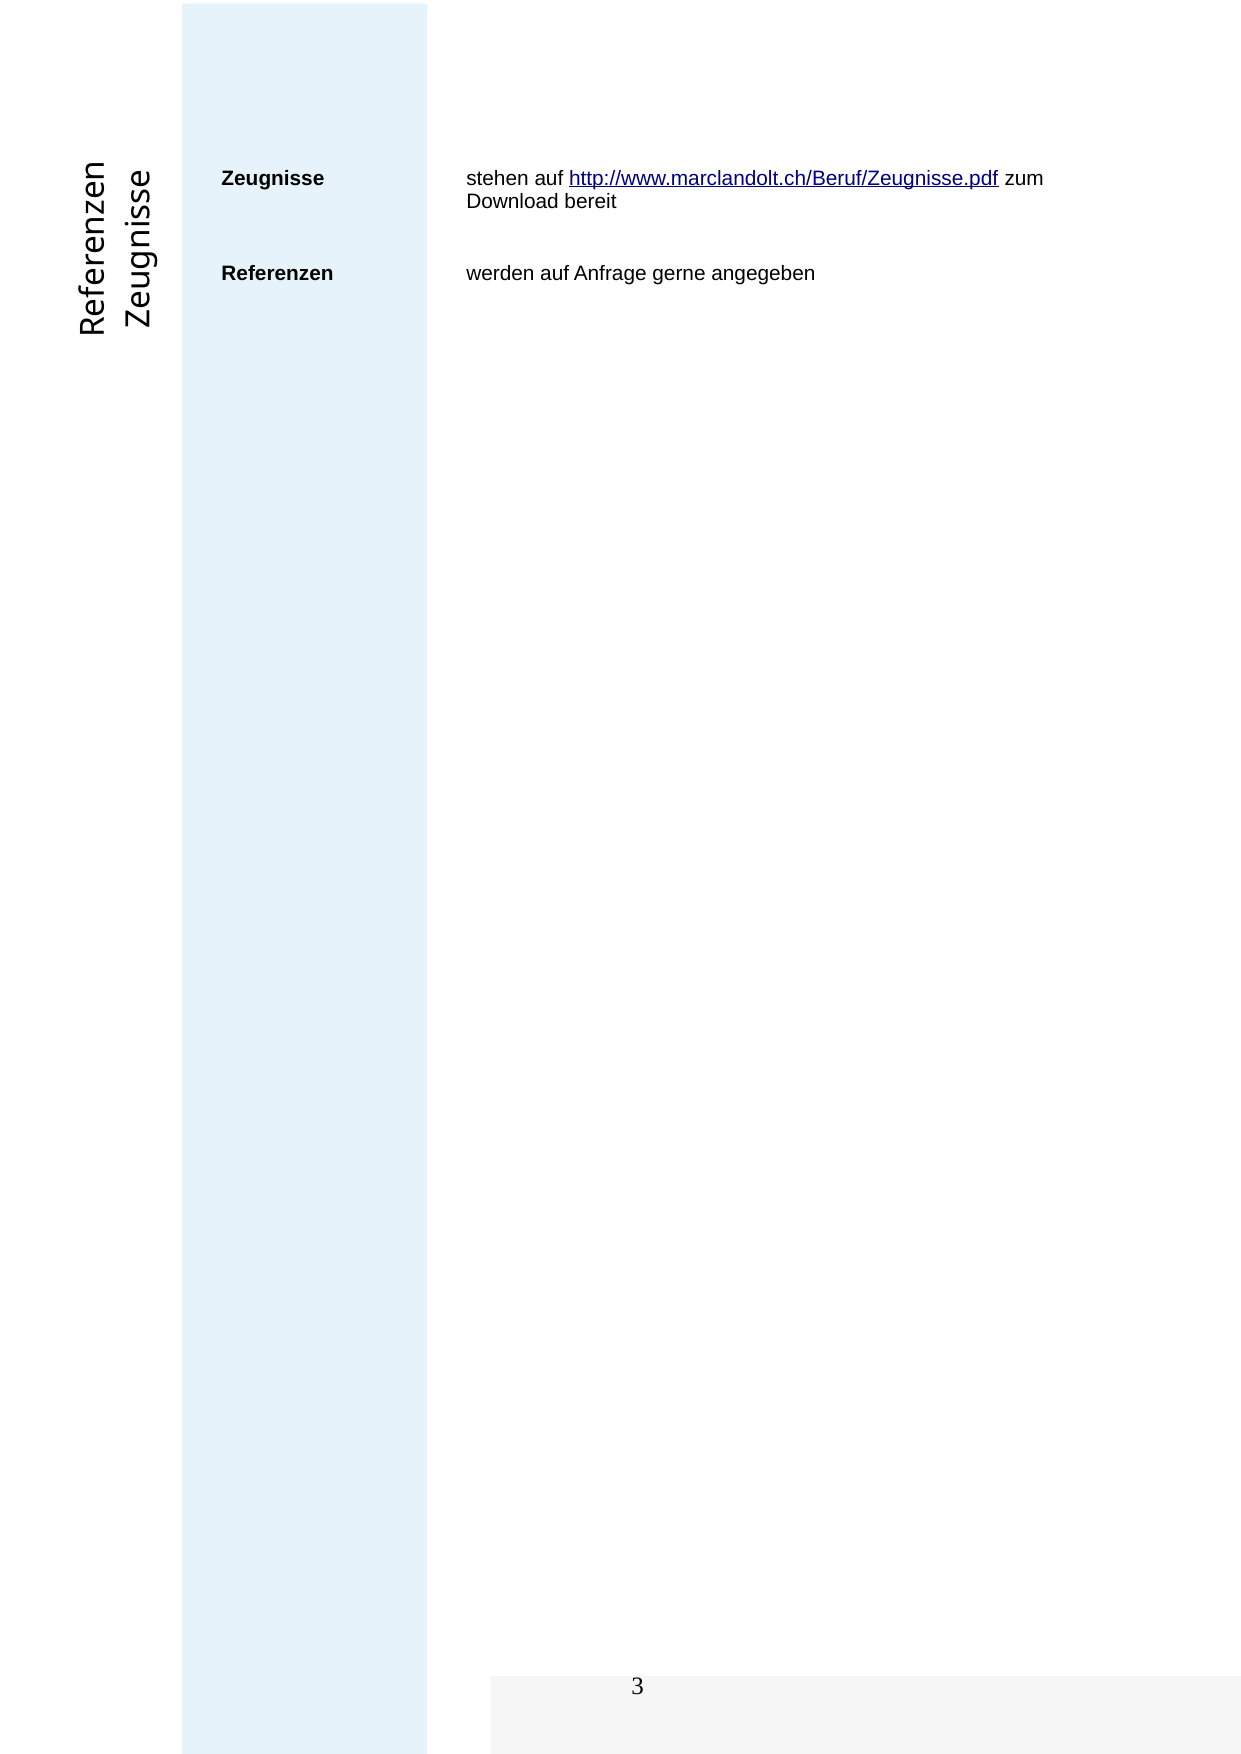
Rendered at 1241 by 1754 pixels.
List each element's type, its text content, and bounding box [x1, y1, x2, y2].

text Download bereit [428, 189, 1122, 213]
text Zeugnisse stehen auf http://www.marclandolt.ch/Beruf/Zeugnisse.pdf zum [428, 165, 1122, 189]
text Referenzen werden auf Anfrage gerne angegeben [428, 261, 1122, 285]
